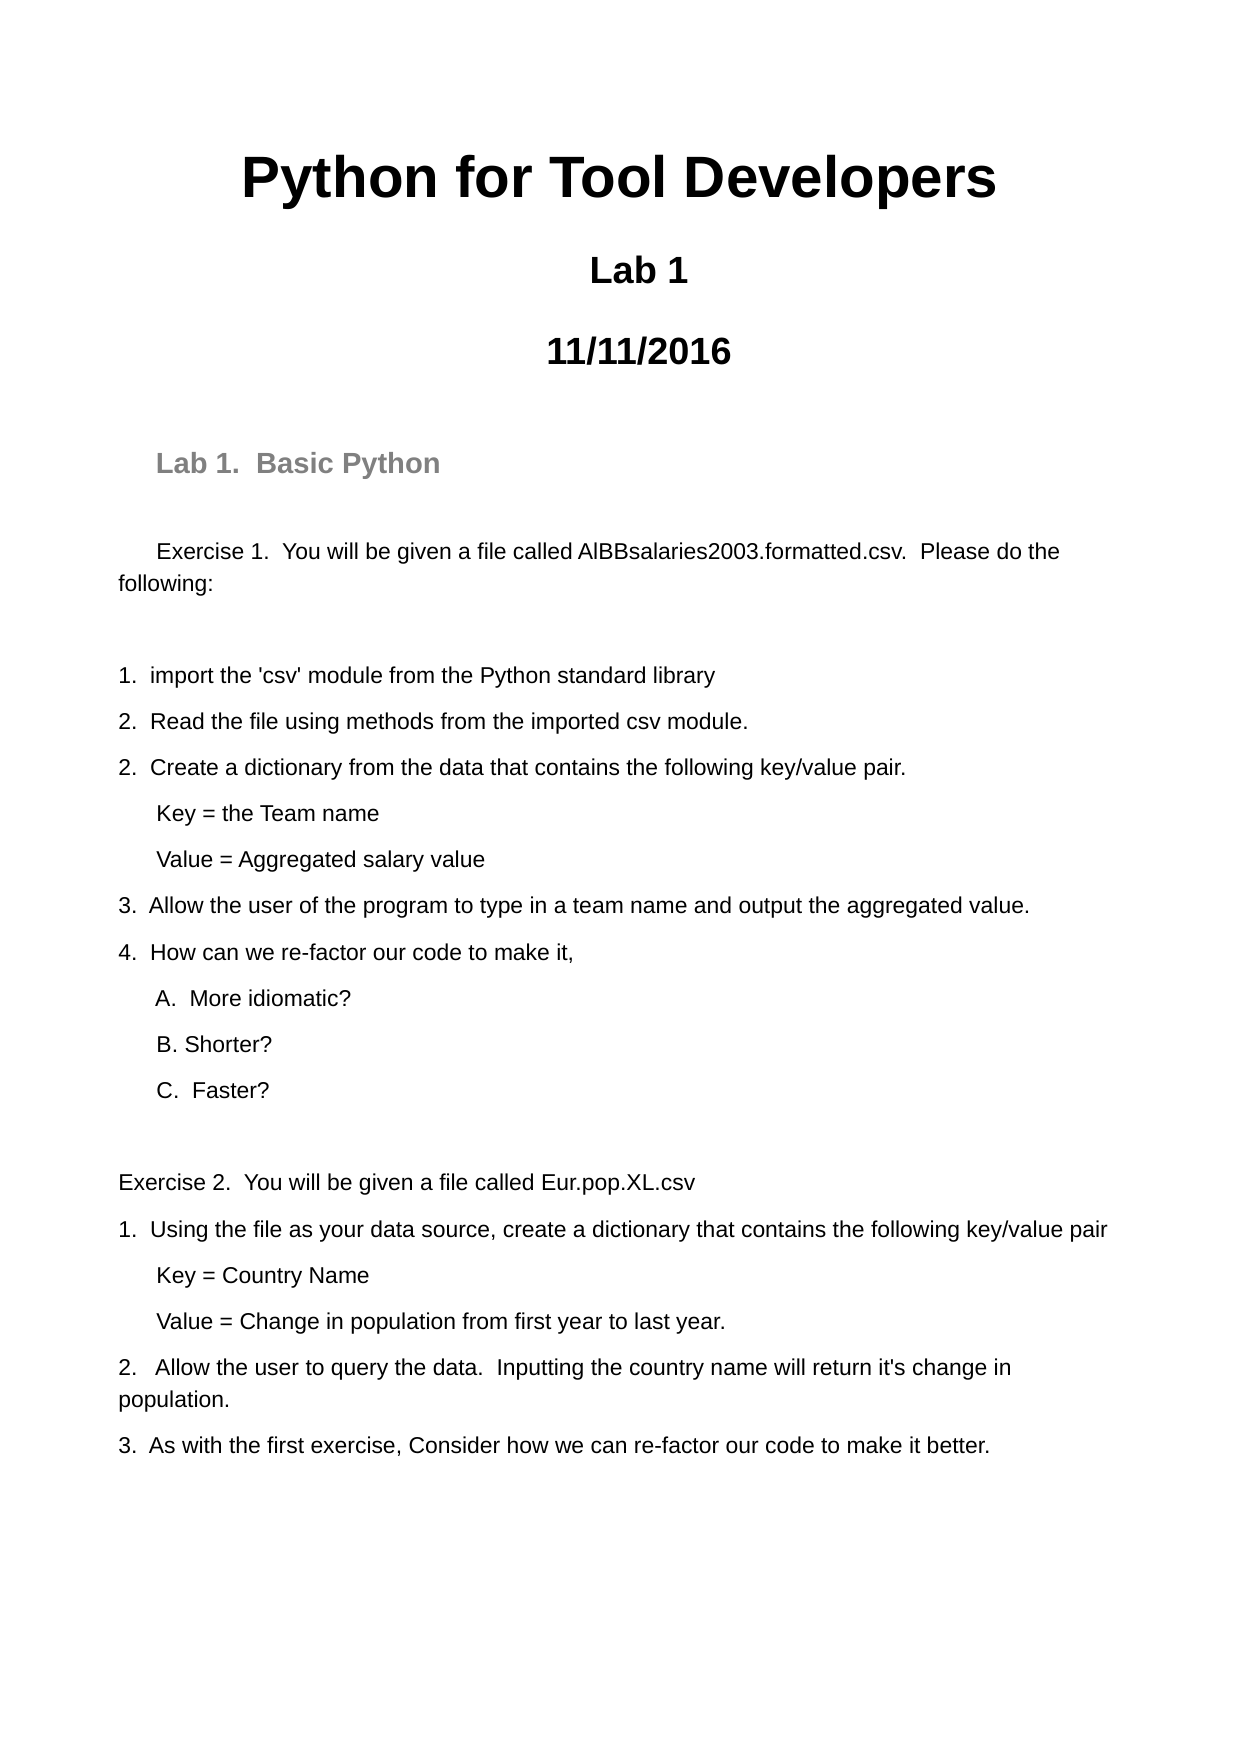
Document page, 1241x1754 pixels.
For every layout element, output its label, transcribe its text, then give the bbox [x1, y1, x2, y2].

text Key = the Team name [118, 800, 1122, 827]
text Exercise 2. You will be given a file called Eur.pop.XL.csv [118, 1169, 1122, 1196]
subtitle Lab 1. Basic Python [156, 446, 1122, 479]
text 4. How can we re-factor our code to make it, [118, 939, 1122, 965]
text 2. Allow the user to query the data. Inputting the country name will return it's change in population. [118, 1354, 1122, 1412]
text Value = Aggregated salary value [118, 846, 1122, 873]
text 2. Read the file using methods from the imported csv module. [118, 708, 1122, 734]
text 1. Using the file as your data source, create a dictionary that contains the following key/value pair [118, 1216, 1122, 1242]
text A. More idiomatic? [118, 985, 1122, 1011]
text 3. As with the first exercise, Consider how we can re-factor our code to make it better. [118, 1432, 1122, 1458]
text C. Faster? [118, 1077, 1122, 1103]
title Python for Tool Developers [118, 143, 1122, 210]
subtitle 11/11/2016 [156, 329, 1122, 372]
text Key = Country Name [118, 1262, 1122, 1288]
text 2. Create a dictionary from the data that contains the following key/value pair. [118, 754, 1122, 780]
text 1. import the 'csv' module from the Python standard library [118, 662, 1122, 688]
text B. Shorter? [118, 1031, 1122, 1057]
subtitle Lab 1 [156, 248, 1122, 291]
text Value = Change in population from first year to last year. [118, 1308, 1122, 1334]
text 3. Allow the user of the program to type in a team name and output the aggregated value. [118, 892, 1122, 919]
text Exercise 1. You will be given a file called AlBBsalaries2003.formatted.csv. Please do the following: [118, 538, 1122, 596]
